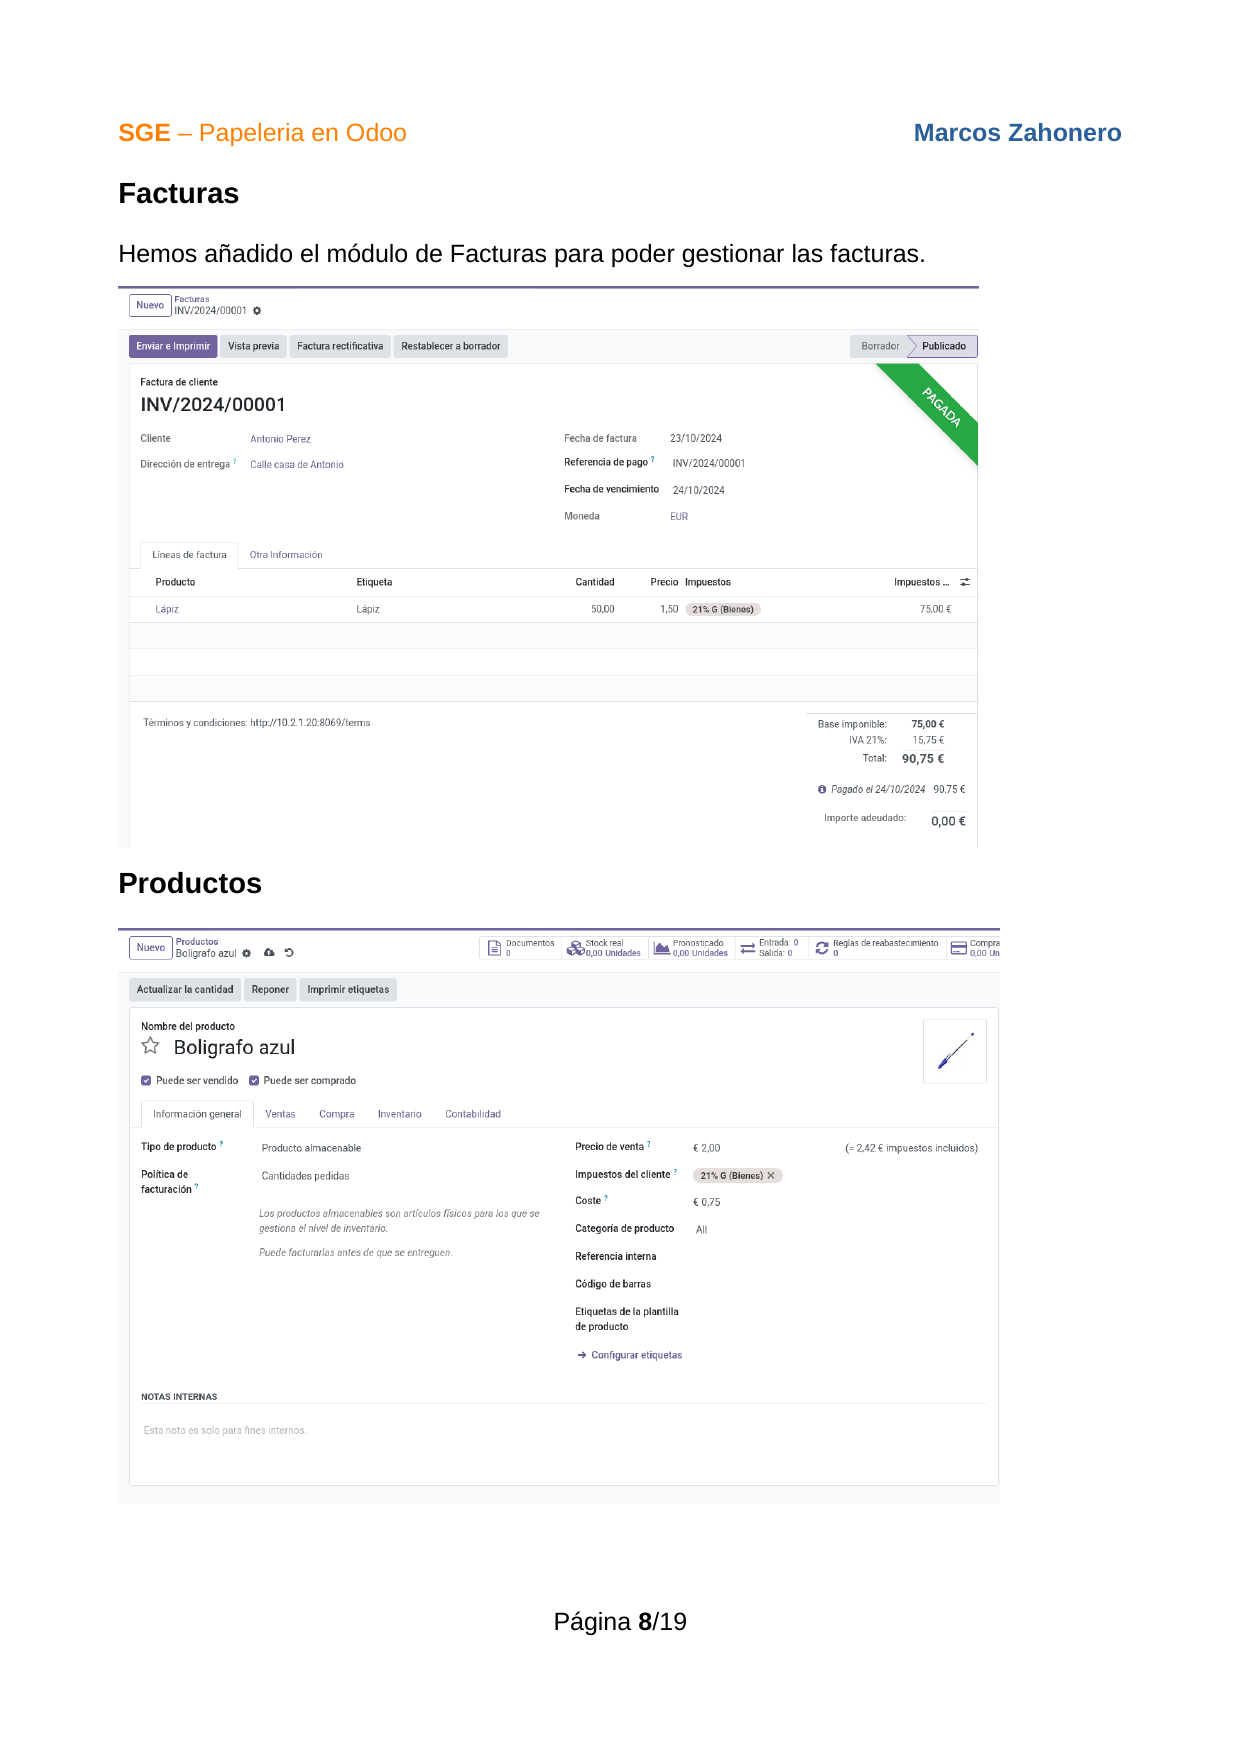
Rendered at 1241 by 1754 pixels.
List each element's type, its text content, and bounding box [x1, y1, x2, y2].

subtitle Productos [118, 866, 1122, 900]
picture [118, 928, 1000, 1504]
picture [118, 286, 979, 848]
subtitle Facturas [118, 176, 1122, 210]
text Hemos añadido el módulo de Facturas para poder gestionar las facturas. [118, 239, 1122, 267]
